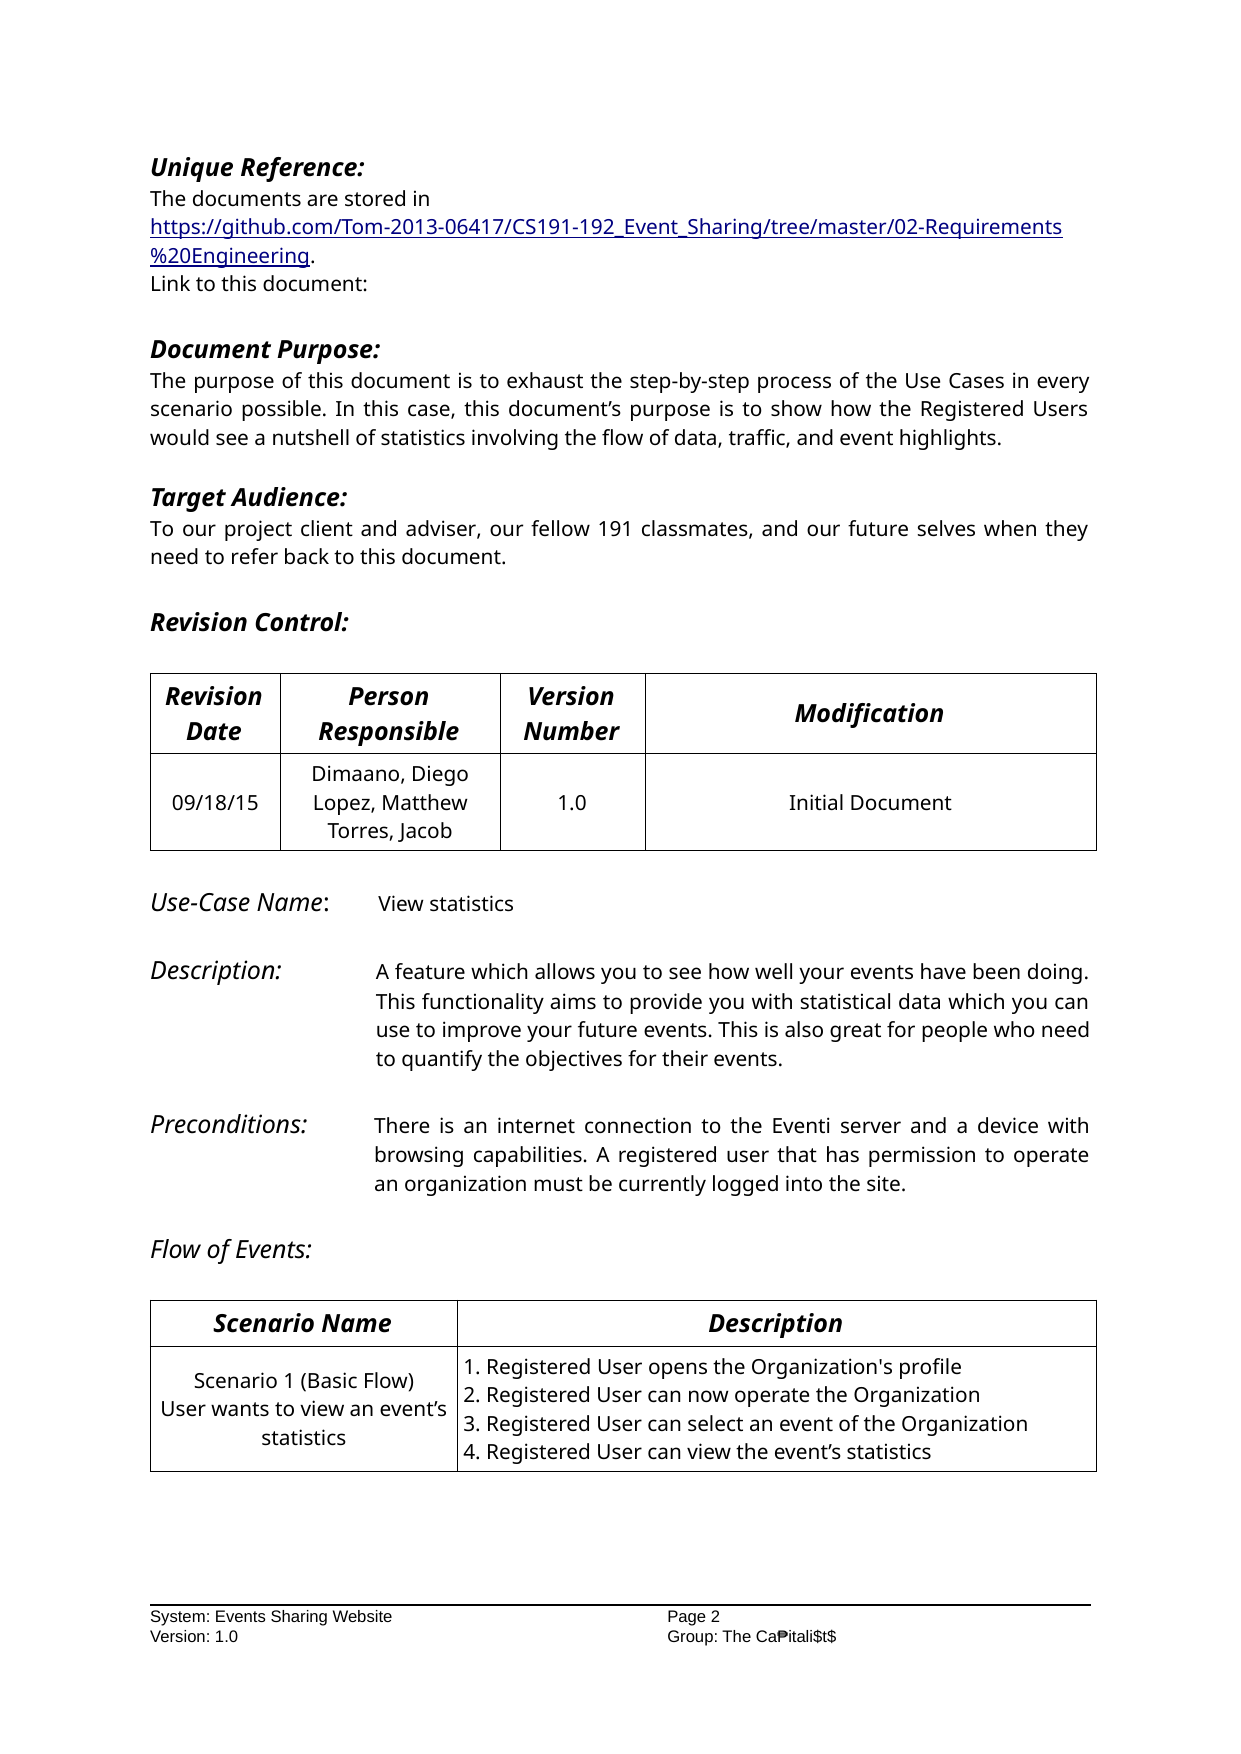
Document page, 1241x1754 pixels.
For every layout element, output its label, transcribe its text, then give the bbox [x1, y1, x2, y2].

table_cell Scenario 1 (Basic Flow) User wants to view an event’s statistics [151, 1347, 457, 1471]
subtitle The documents are stored in https://github.com/Tom-2013-06417/CS191-192_Event_Sharing/tree/master/02-Requirements%20Engineering. [150, 184, 1091, 269]
subtitle Unique Reference: [150, 150, 1091, 184]
table_cell 1. Registered User opens the Organization's profile 2. Registered User can now operate the Organization 3. Registered User can select an event of the Organization 4. Registered User can view the event’s statistics [458, 1347, 1096, 1471]
table_header Scenario Name [151, 1301, 457, 1346]
subtitle Link to this document: [150, 269, 1091, 298]
subtitle Target Audience: [150, 480, 1091, 514]
text Description: A feature which allows you to see how well your events have been doing. This functionality aims to provide you with statistical data which you can use to improve your future events. This is also great for people who need to quantify the objectives for their events. [150, 953, 1091, 1072]
table_cell Initial Document [646, 754, 1096, 850]
subtitle The purpose of this document is to exhaust the step-by-step process of the Use Cases in every scenario possible. In this case, this document’s purpose is to show how the Registered Users would see a nutshell of statistics involving the flow of data, traffic, and event highlights. [150, 366, 1091, 451]
table_header Revision Date [151, 674, 280, 753]
table_header Modification [646, 674, 1096, 753]
subtitle Document Purpose: [150, 332, 1091, 366]
table_cell Dimaano, Diego Lopez, Matthew Torres, Jacob [281, 754, 500, 850]
text Use-Case Name: View statistics [150, 885, 1091, 919]
table_cell 09/18/15 [151, 754, 280, 850]
text Flow of Events: [150, 1231, 1091, 1265]
text Preconditions: There is an internet connection to the Eventi server and a device with browsing capabilities. A registered user that has permission to operate an organization must be currently logged into the site. [150, 1106, 1091, 1197]
text To our project client and adviser, our fellow 191 classmates, and our future selves when they need to refer back to this document. [150, 514, 1091, 571]
table_header Description [458, 1301, 1096, 1346]
table_header Person Responsible [281, 674, 500, 753]
table_cell 1.0 [501, 754, 645, 850]
table_header Version Number [501, 674, 645, 753]
subtitle Revision Control: [150, 605, 1091, 639]
